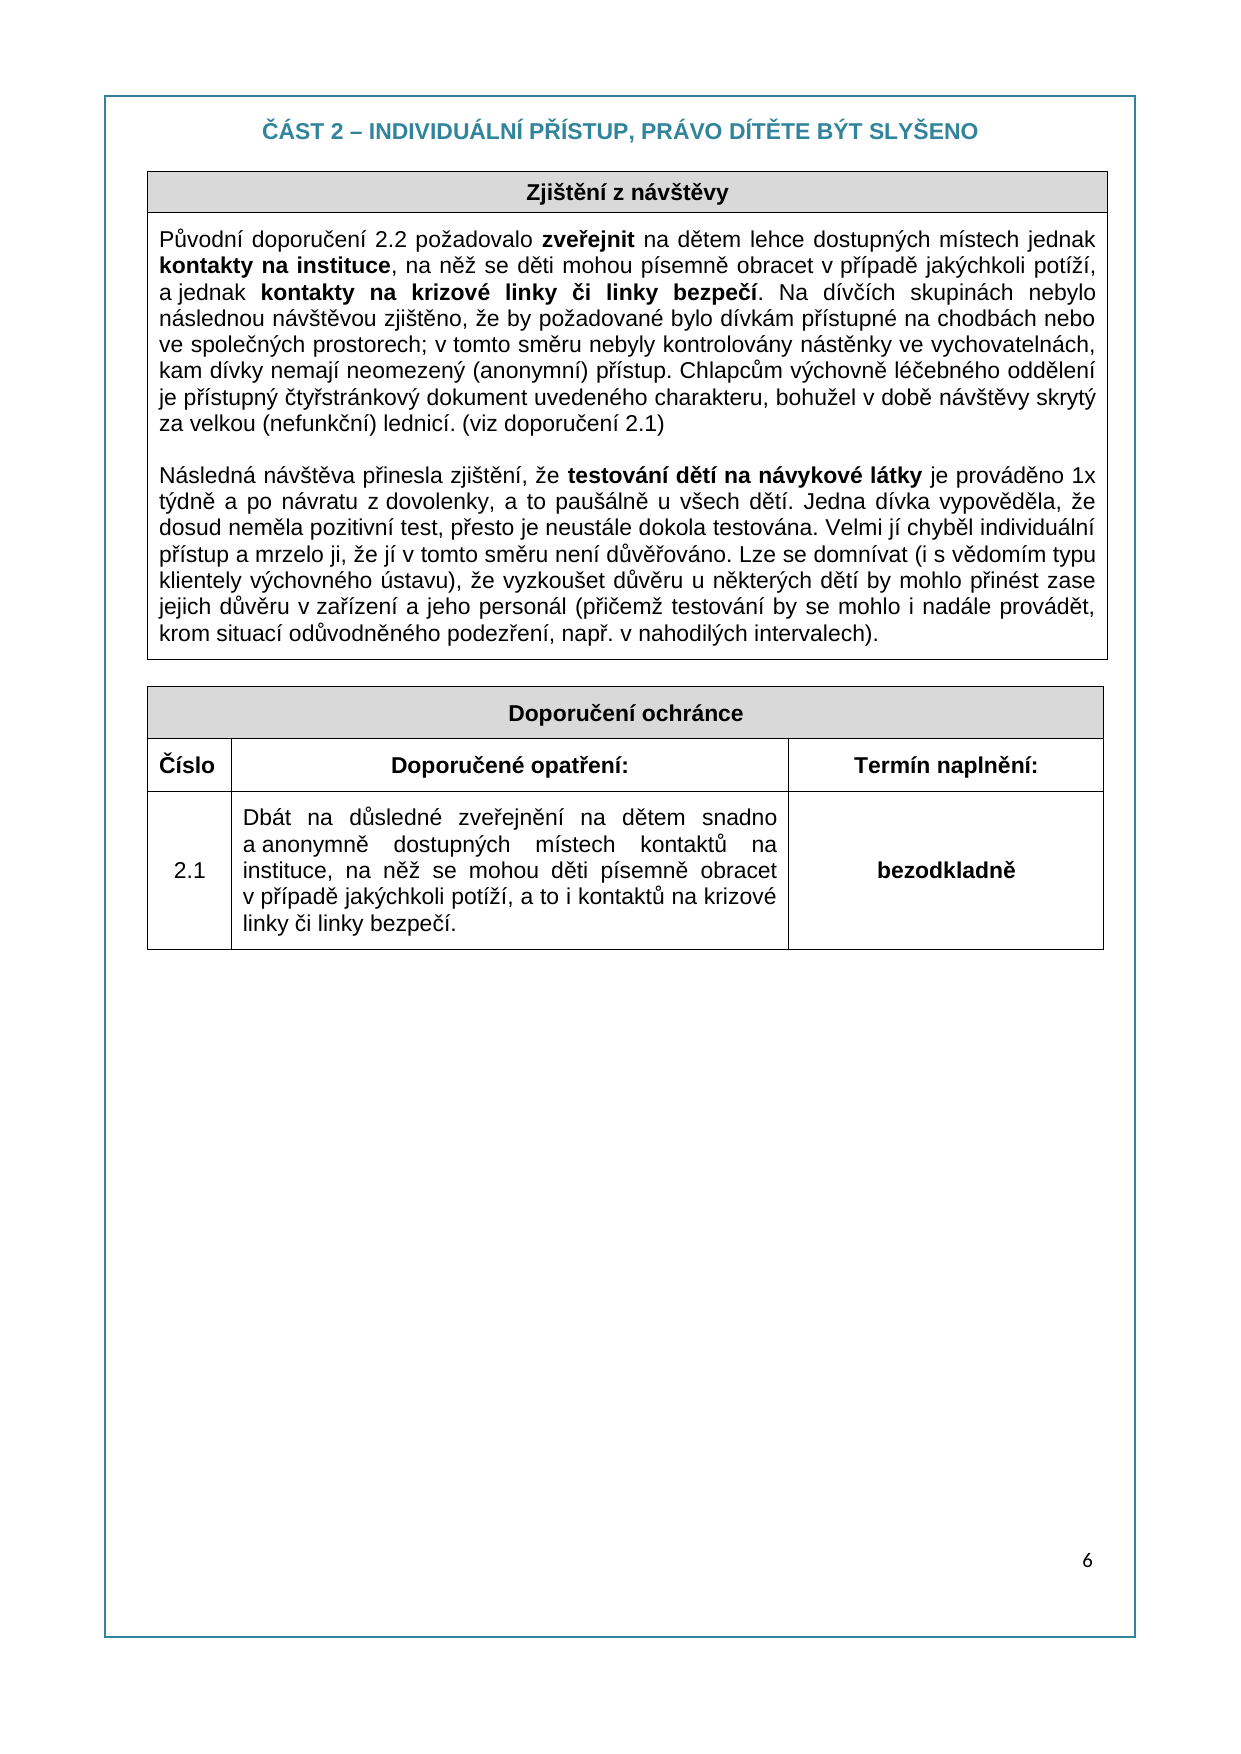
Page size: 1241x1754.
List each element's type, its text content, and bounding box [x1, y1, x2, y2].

table_header Zjištění z návštěvy [148, 172, 1107, 212]
table_cell Číslo [148, 739, 231, 791]
table_cell 2.1 [148, 792, 231, 948]
table_header Doporučení ochránce [148, 687, 1103, 738]
table_cell Termín naplnění: [789, 739, 1103, 791]
table_cell Původní doporučení 2.2 požadovalo zveřejnit na dětem lehce dostupných místech jednak kontakty na instituce, na něž se děti mohou písemně obracet v případě jakýchkoli potíží, a jednak kontakty na krizové linky či linky bezpečí. Na dívčích skupinách nebylo následnou návštěvou zjištěno, že by požadované bylo dívkám přístupné na chodbách nebo ve společných prostorech; v tomto směru nebyly kontrolovány nástěnky ve vychovatelnách, kam dívky nemají neomezený (anonymní) přístup. Chlapcům výchovně léčebného oddělení je přístupný čtyřstránkový dokument uvedeného charakteru, bohužel v době návštěvy skrytý za velkou (nefunkční) lednicí. (viz doporučení 2.1) Následná návštěva přinesla zjištění, že testování dětí na návykové látky je prováděno 1x týdně a po návratu z dovolenky, a to paušálně u všech dětí. Jedna dívka vypověděla, že dosud neměla pozitivní test, přesto je neustále dokola testována. Velmi jí chyběl individuální přístup a mrzelo ji, že jí v tomto směru není důvěřováno. Lze se domnívat (i s vědomím typu klientely výchovného ústavu), že vyzkoušet důvěru u některých dětí by mohlo přinést zase jejich důvěru v zařízení a jeho personál (přičemž testování by se mohlo i nadále provádět, krom situací odůvodněného podezření, např. v nahodilých intervalech). [148, 213, 1107, 658]
table_cell Dbát na důsledné zveřejnění na dětem snadno a anonymně dostupných místech kontaktů na instituce, na něž se mohou děti písemně obracet v případě jakýchkoli potíží, a to i kontaktů na krizové linky či linky bezpečí. [232, 792, 788, 948]
table_cell bezodkladně [789, 792, 1103, 948]
text ČÁST 2 – INDIVIDUÁLNÍ PŘÍSTUP, PRÁVO DÍTĚTE BÝT SLYŠENO [148, 118, 1092, 144]
table_cell Doporučené opatření: [232, 739, 788, 791]
